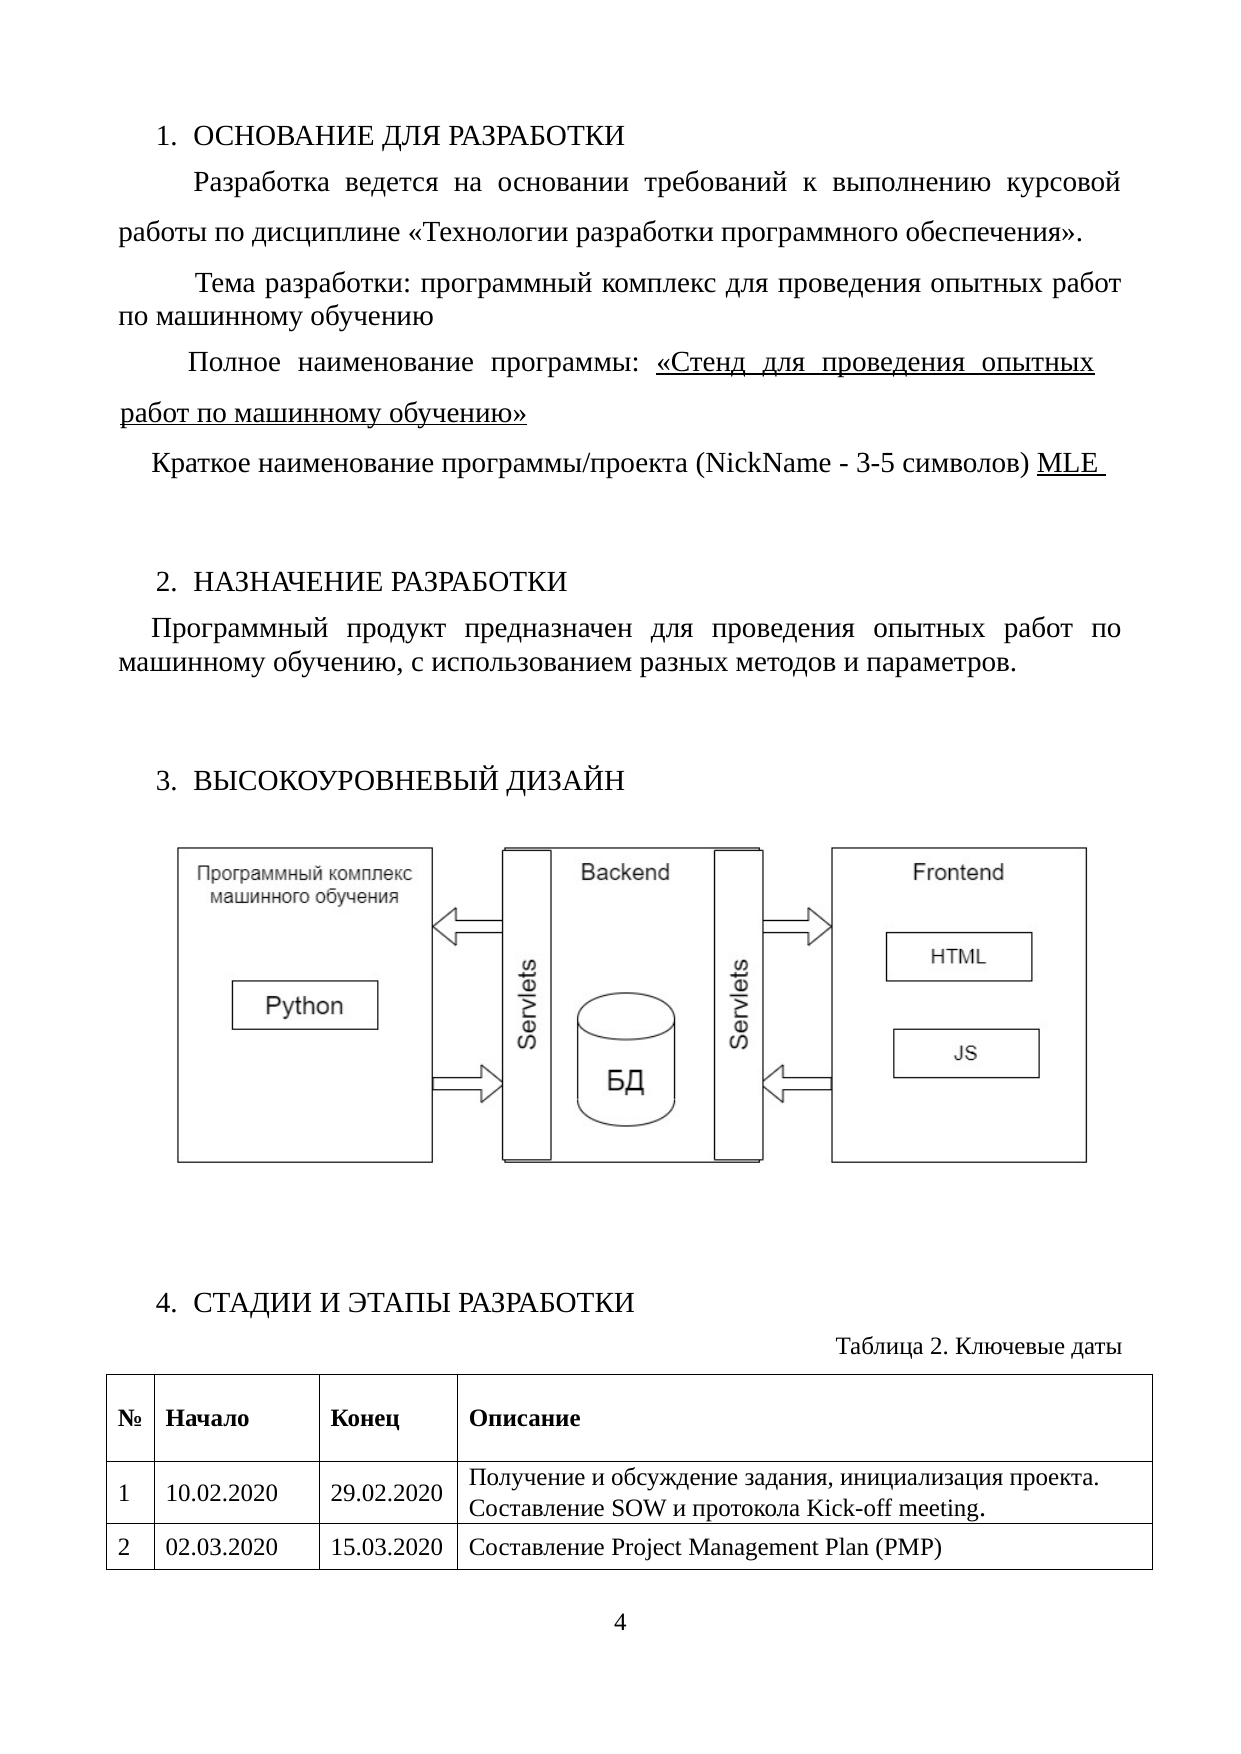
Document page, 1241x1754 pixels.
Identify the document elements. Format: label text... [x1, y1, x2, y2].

table_cell Получение и обсуждение задания, инициализация проекта. Составление SOW и протокола Kick-off meeting. [458, 1462, 1152, 1523]
text Программный продукт предназначен для проведения опытных работ по машинному обучению, с использованием разных методов и параметров. [118, 610, 1122, 677]
text Разработка ведется на основании требований к выполнению курсовой работы по дисциплине «Технологии разработки программного обеспечения». [118, 164, 1122, 248]
table_cell 29.02.2020 [320, 1462, 457, 1523]
table_cell 10.02.2020 [155, 1462, 319, 1523]
subtitle Назначение разработки [156, 564, 1122, 598]
subtitle Стадии и этапы разработки [156, 1285, 1122, 1318]
text Таблица 2. Ключевые даты [118, 1331, 1122, 1359]
subtitle Основание для разработки [156, 118, 1122, 152]
subtitle Высокоуровневый дизайн [156, 763, 1122, 797]
table_cell 2 [107, 1524, 154, 1568]
table_cell 1 [107, 1462, 154, 1523]
text Полное наименование программы: «Стенд для проведения опытных работ по машинному обучению» [120, 344, 1094, 428]
picture [152, 811, 1121, 1198]
text Тема разработки: программный комплекс для проведения опытных работ по машинному обучению [118, 265, 1122, 332]
table_header Начало [155, 1375, 319, 1461]
table_cell 15.03.2020 [320, 1524, 457, 1568]
table_cell 02.03.2020 [155, 1524, 319, 1568]
table_header № [107, 1375, 154, 1461]
text Краткое наименование программы/проекта (NickName - 3-5 символов) MLE [118, 445, 1122, 478]
table_header Описание [458, 1375, 1152, 1461]
table_cell Составление Project Management Plan (PMP) [458, 1524, 1152, 1568]
table_header Конец [320, 1375, 457, 1461]
